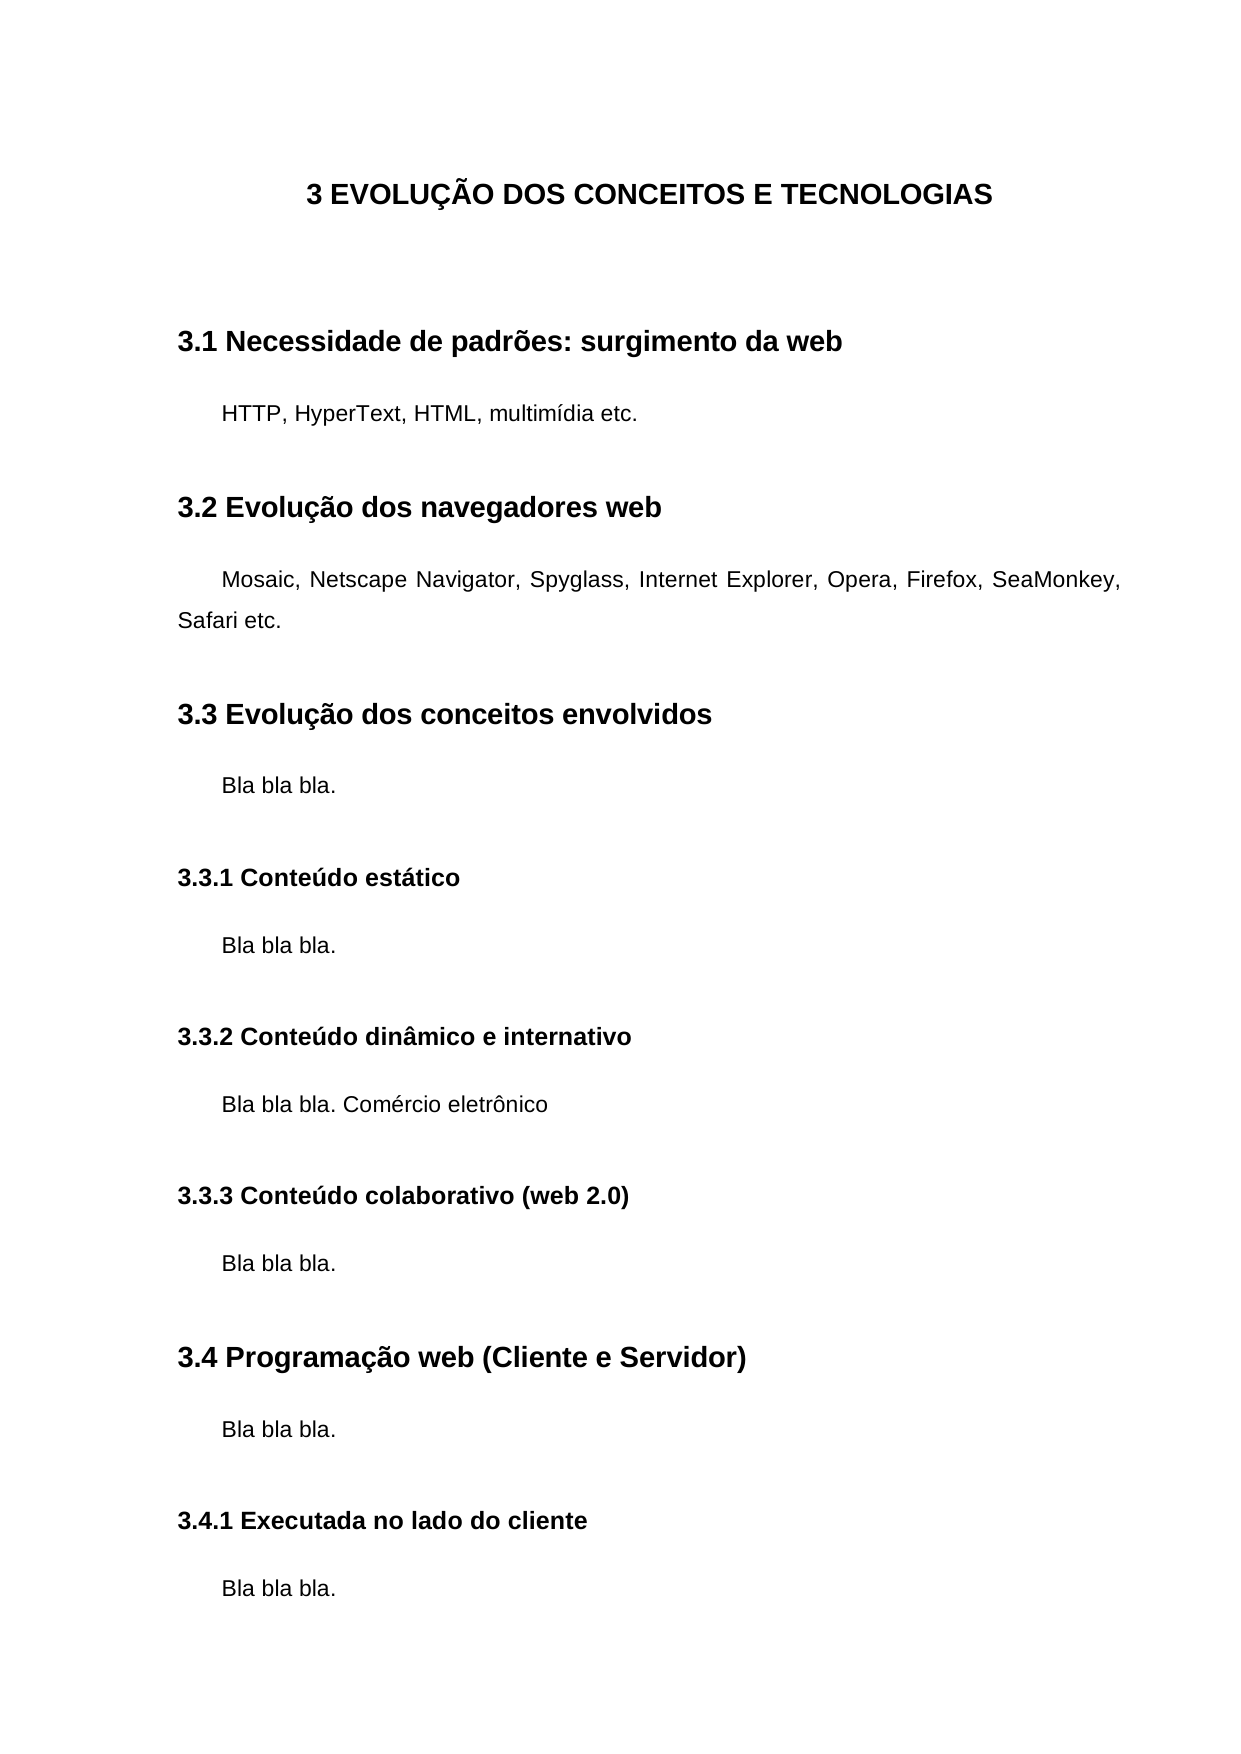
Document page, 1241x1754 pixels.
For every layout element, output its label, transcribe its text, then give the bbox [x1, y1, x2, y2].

text Bla bla bla. Comércio eletrônico [177, 1090, 1122, 1117]
subtitle Evolução dos Conceitos e Tecnologias [177, 177, 1122, 211]
text Bla bla bla. [177, 1415, 1122, 1442]
subtitle Conteúdo estático [177, 862, 1122, 892]
subtitle Evolução dos navegadores web [177, 490, 1122, 523]
subtitle Conteúdo dinâmico e internativo [177, 1022, 1122, 1051]
text HTTP, HyperText, HTML, multimídia etc. [177, 399, 1122, 426]
text Bla bla bla. [177, 931, 1122, 958]
subtitle Executada no lado do cliente [177, 1506, 1122, 1535]
text Mosaic, Netscape Navigator, Spyglass, Internet Explorer, Opera, Firefox, SeaMonkey, Safari etc. [177, 565, 1122, 633]
subtitle Necessidade de padrões: surgimento da web [177, 324, 1122, 358]
subtitle Programação web (Cliente e Servidor) [177, 1340, 1122, 1373]
text Bla bla bla. [177, 1574, 1122, 1602]
subtitle Evolução dos conceitos envolvidos [177, 697, 1122, 730]
text Bla bla bla. [177, 1249, 1122, 1276]
subtitle Conteúdo colaborativo (web 2.0) [177, 1181, 1122, 1210]
text Bla bla bla. [177, 772, 1122, 799]
